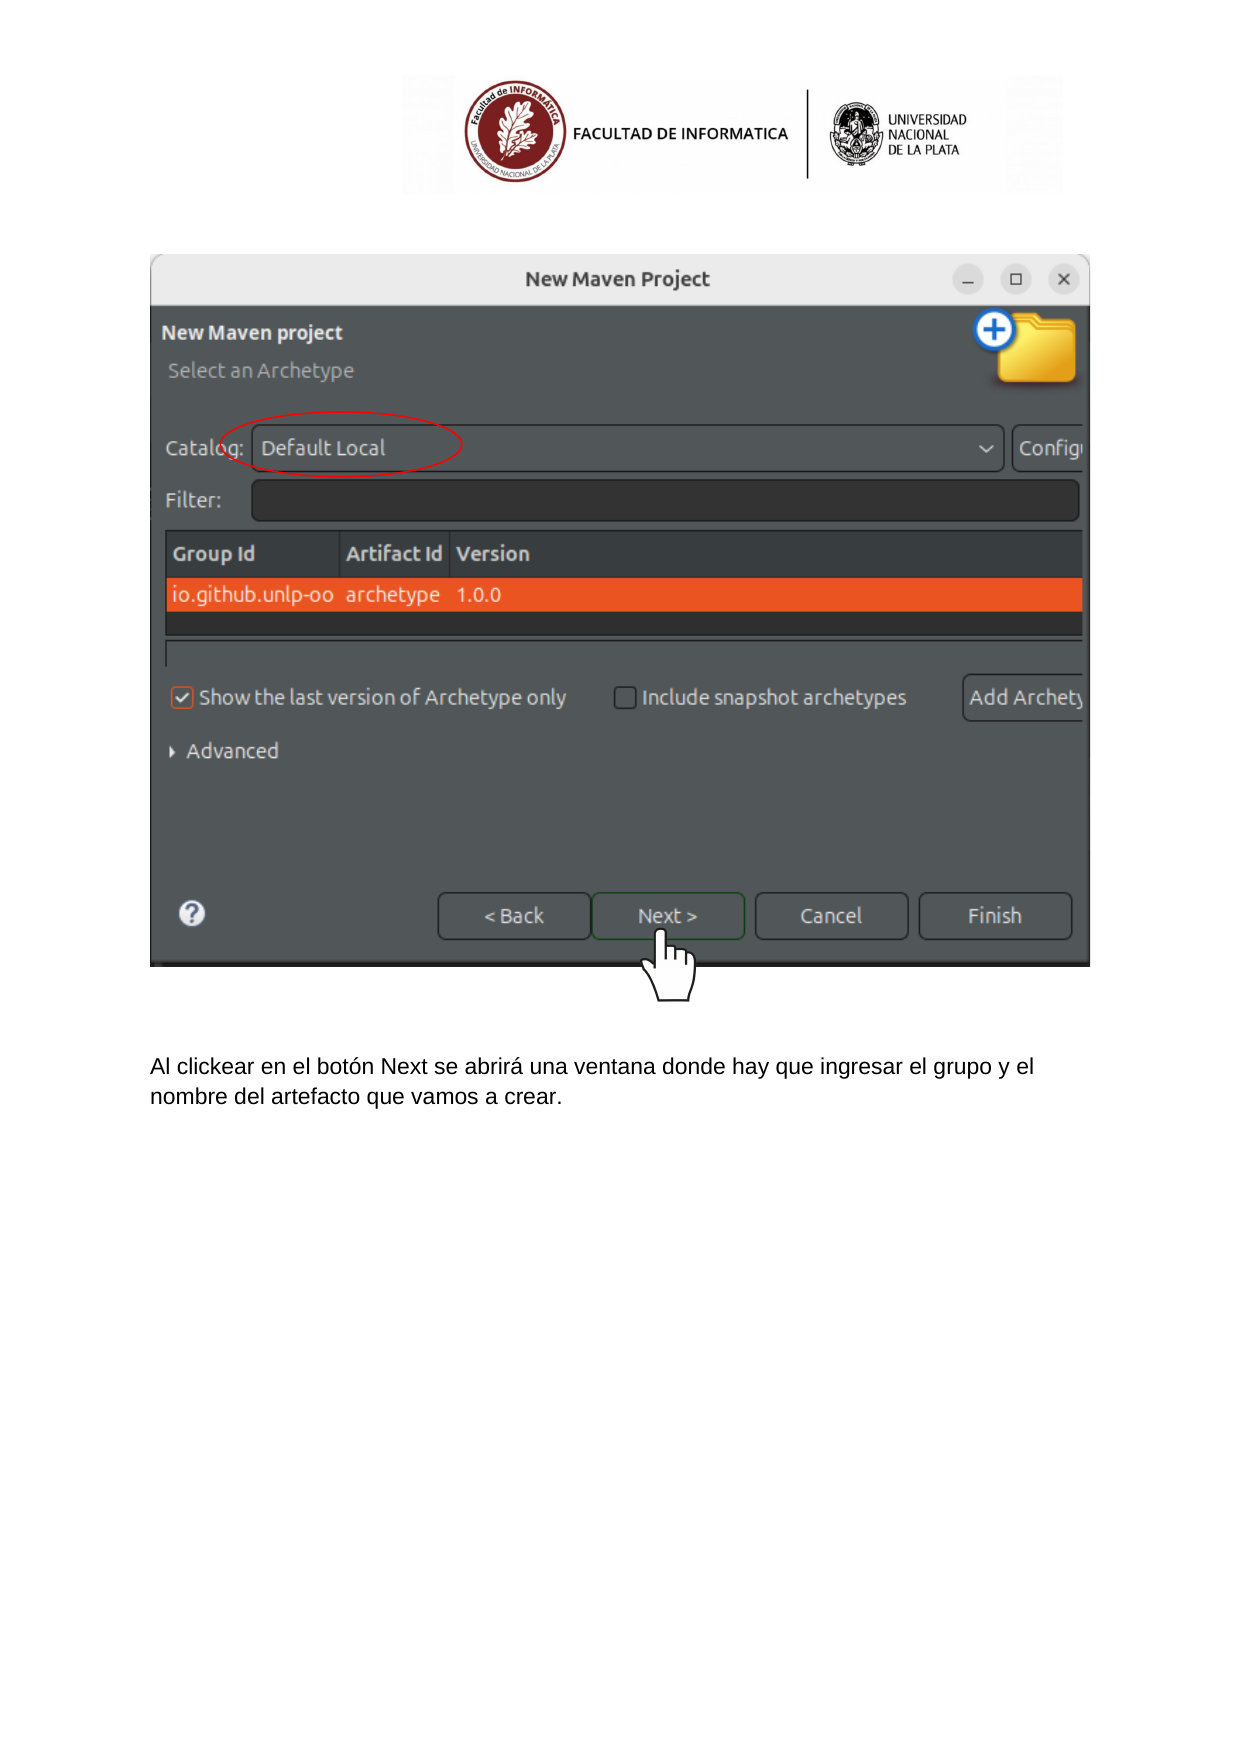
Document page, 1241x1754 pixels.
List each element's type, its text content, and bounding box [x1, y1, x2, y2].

picture [150, 254, 1091, 1005]
text Al clickear en el botón Next se abrirá una ventana donde hay que ingresar el grupo y el nombre del artefacto que vamos a crear. [150, 1053, 1090, 1109]
picture [401, 75, 1064, 194]
